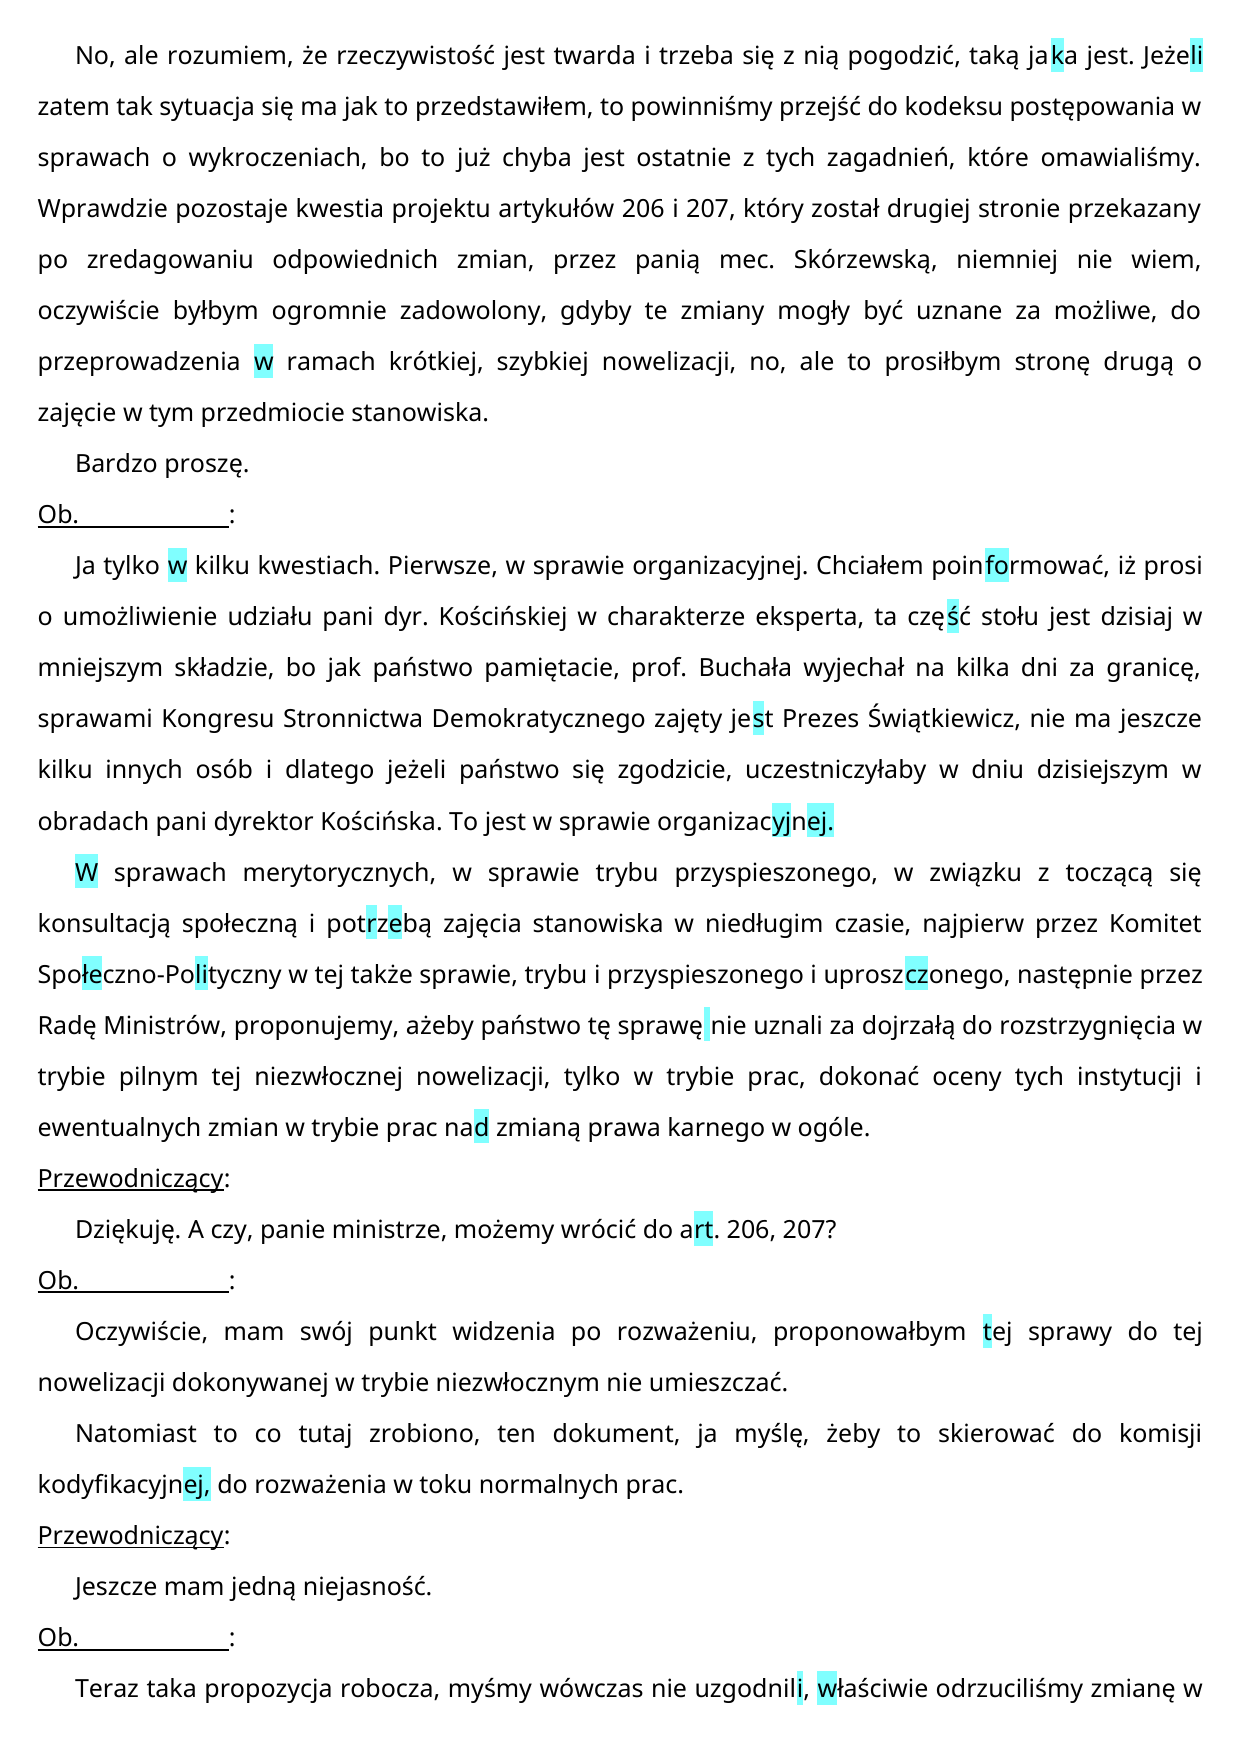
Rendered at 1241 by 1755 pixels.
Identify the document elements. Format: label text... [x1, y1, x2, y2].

text Ob. : [37, 1262, 1203, 1297]
text Oczywiście, mam swój punkt widzenia po rozważeniu, proponowałbym tej sprawy do tej nowelizacji dokonywanej w trybie niezwłocznym nie umieszczać. [37, 1313, 1203, 1399]
text Ja tylko w kilku kwestiach. Pierwsze, w sprawie organizacyjnej. Chciałem poinformować, iż prosi o umożliwienie udziału pani dyr. Kościńskiej w charakterze eksperta, ta część stołu jest dzisiaj w mniejszym składzie, bo jak państwo pamiętacie, prof. Buchała wyjechał na kilka dni za granicę, sprawami Kongresu Stronnictwa Demokratycznego zajęty jest Prezes Świątkiewicz, nie ma jeszcze kilku innych osób i dlatego jeżeli państwo się zgodzicie, uczestniczyłaby w dniu dzisiejszym w obradach pani dyrektor Kościńska. To jest w sprawie organizacyjnej. [37, 548, 1203, 837]
text Przewodniczący: [37, 1518, 1203, 1552]
text Ob. : [37, 497, 1203, 531]
text Ob. : [37, 1620, 1203, 1654]
text No, ale rozumiem, że rzeczywistość jest twarda i trzeba się z nią pogodzić, taką jaka jest. Jeżeli zatem tak sytuacja się ma jak to przedstawiłem, to powinniśmy przejść do kodeksu postępowania w sprawach o wykroczeniach, bo to już chyba jest ostatnie z tych zagadnień, które omawialiśmy. Wprawdzie pozostaje kwestia projektu artykułów 206 i 207, który został drugiej stronie przekazany po zredagowaniu odpowiednich zmian, przez panią mec. Skórzewską, niemniej nie wiem, oczywiście byłbym ogromnie zadowolony, gdyby te zmiany mogły być uznane za możliwe, do przeprowadzenia w ramach krótkiej, szybkiej nowelizacji, no, ale to prosiłbym stronę drugą o zajęcie w tym przedmiocie stanowiska. [37, 37, 1203, 429]
text Natomiast to co tutaj zrobiono, ten dokument, ja myślę, żeby to skierować do komisji kodyfikacyjnej, do rozważenia w toku normalnych prac. [37, 1416, 1203, 1501]
text W sprawach merytorycznych, w sprawie trybu przyspieszonego, w związku z toczącą się konsultacją społeczną i potrzebą zajęcia stanowiska w niedługim czasie, najpierw przez Komitet Społeczno-Polityczny w tej także sprawie, trybu i przyspieszonego i uproszczonego, następnie przez Radę Ministrów, proponujemy, ażeby państwo tę sprawę nie uznali za dojrzałą do rozstrzygnięcia w trybie pilnym tej niezwłocznej nowelizacji, tylko w trybie prac, dokonać oceny tych instytucji i ewentualnych zmian w trybie prac nad zmianą prawa karnego w ogóle. [37, 854, 1203, 1143]
text Przewodniczący: [37, 1160, 1203, 1194]
text Teraz taka propozycja robocza, myśmy wówczas nie uzgodnili, właściwie odrzuciliśmy zmianę w [37, 1671, 1203, 1705]
text Dziękuję. A czy, panie ministrze, możemy wrócić do art. 206, 207? [37, 1211, 1203, 1246]
text Bardzo proszę. [37, 446, 1203, 480]
text Jeszcze mam jedną niejasność. [37, 1569, 1203, 1603]
